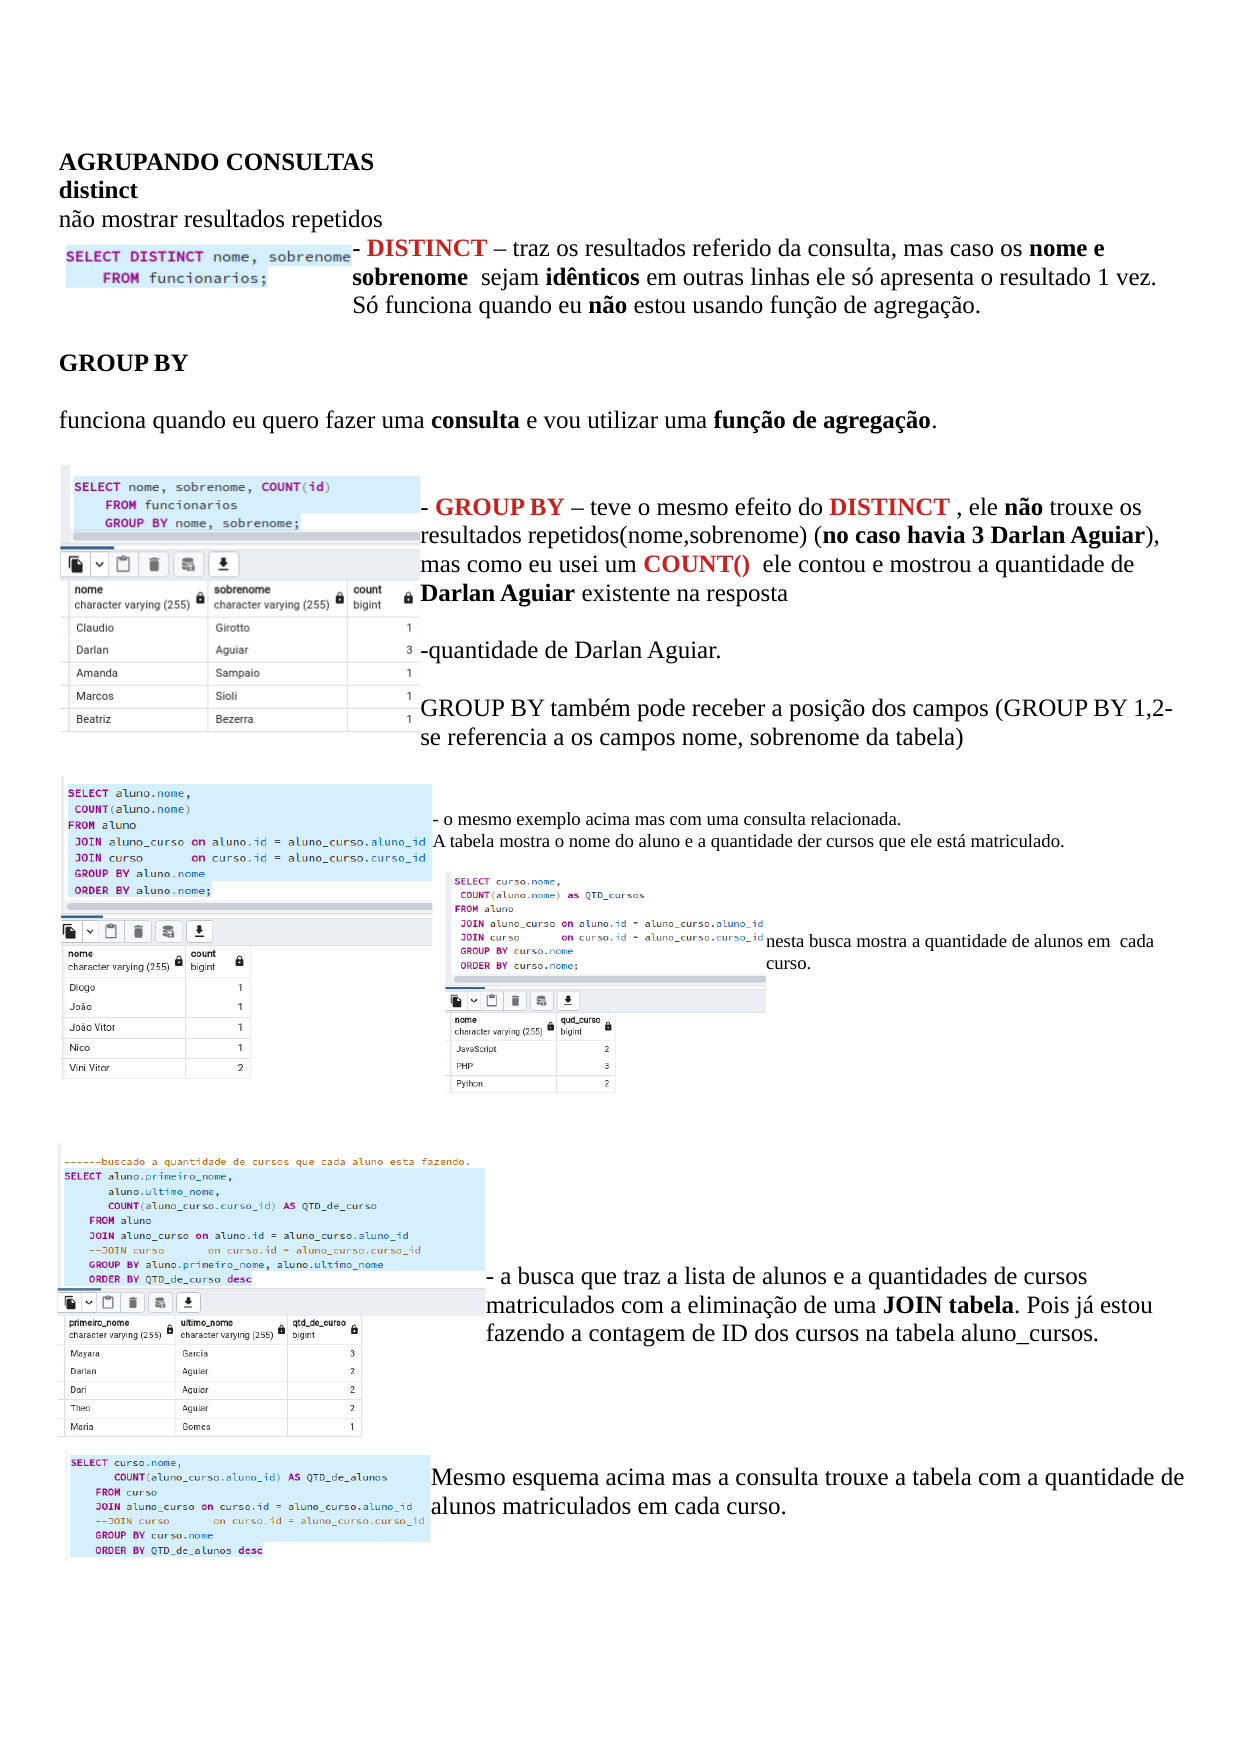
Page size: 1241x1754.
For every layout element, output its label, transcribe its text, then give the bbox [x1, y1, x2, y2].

text - a busca que traz a lista de alunos e a quantidades de cursos matriculados com a eliminação de uma JOIN tabela. Pois já estou fazendo a contagem de ID dos cursos na tabela aluno_cursos. [486, 1261, 1198, 1347]
text nesta busca mostra a quantidade de alunos em cada curso. [766, 930, 1198, 973]
picture [60, 465, 421, 732]
text Mesmo esquema acima mas a consulta trouxe a tabela com a quantidade de alunos matriculados em cada curso. [431, 1462, 1198, 1520]
picture [445, 872, 766, 1099]
text AGRUPANDO CONSULTAS [59, 147, 1198, 176]
text - o mesmo exemplo acima mas com uma consulta relacionada. [433, 808, 1198, 830]
text não mostrar resultados repetidos [59, 204, 1198, 233]
picture [61, 233, 352, 301]
text - GROUP BY – teve o mesmo efeito do DISTINCT , ele não trouxe os resultados repetidos(nome,sobrenome) (no caso havia 3 Darlan Aguiar), mas como eu usei um COUNT() ele contou e mostrou a quantidade de Darlan Aguiar existente na resposta [421, 492, 1198, 607]
text A tabela mostra o nome do aluno e a quantidade der cursos que ele está matriculado. [433, 830, 1198, 851]
picture [61, 776, 433, 1086]
text GROUP BY também pode receber a posição dos campos (GROUP BY 1,2- se referencia a os campos nome, sobrenome da tabela) [59, 693, 1198, 751]
text - DISTINCT – traz os resultados referido da consulta, mas caso os nome e sobrenome sejam idênticos em outras linhas ele só apresenta o resultado 1 vez. [352, 233, 1198, 291]
text -quantidade de Darlan Aguiar. [421, 636, 1198, 664]
text distinct [59, 176, 1198, 204]
picture [65, 1449, 431, 1562]
text GROUP BY [59, 348, 1198, 377]
picture [57, 1143, 486, 1443]
text funciona quando eu quero fazer uma consulta e vou utilizar uma função de agregação. [59, 406, 1198, 434]
text Só funciona quando eu não estou usando função de agregação. [59, 291, 1198, 319]
